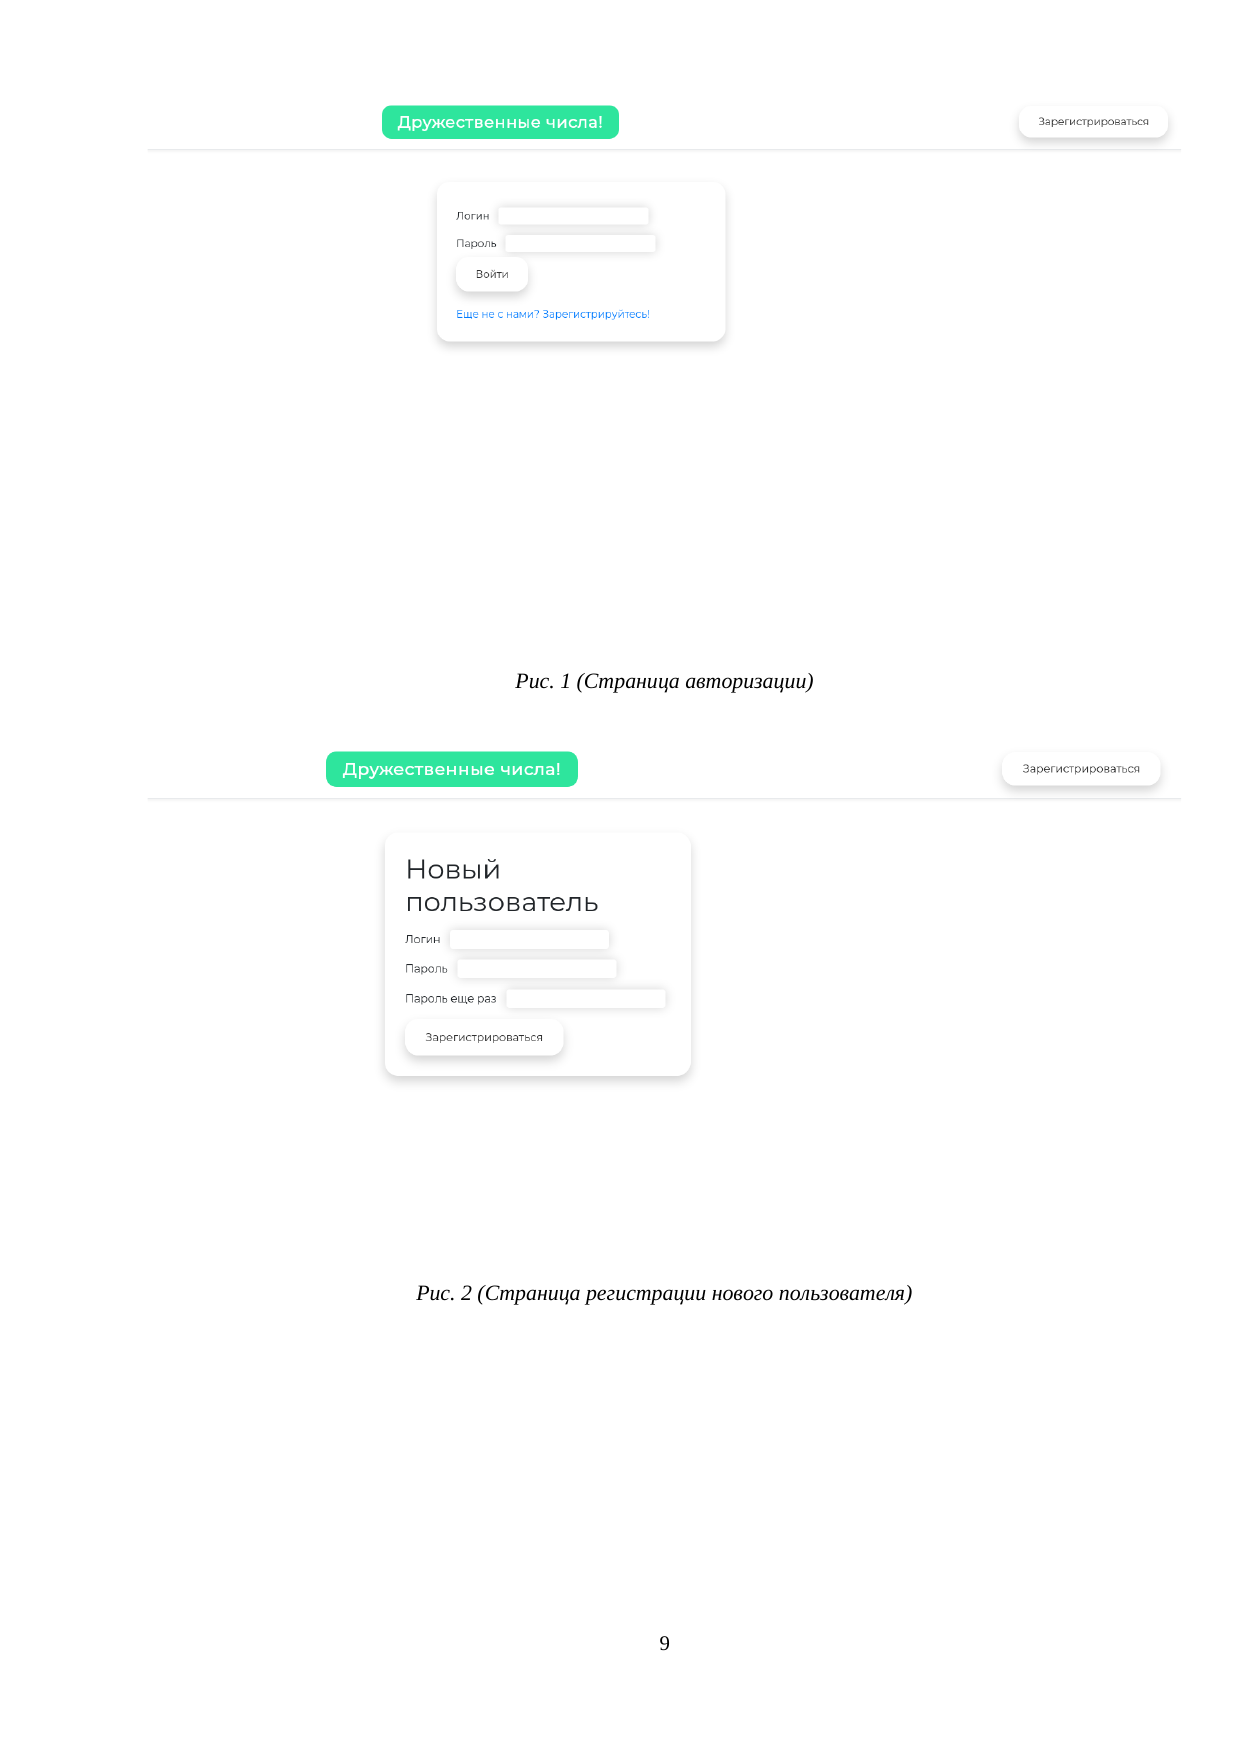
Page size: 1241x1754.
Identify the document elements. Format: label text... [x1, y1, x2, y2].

picture [147, 743, 1182, 1255]
text Рис. 2 (Страница регистрации нового пользователя) [148, 1280, 1181, 1305]
text Рис. 1 (Страница авторизации) [148, 668, 1181, 693]
picture [147, 99, 1182, 606]
